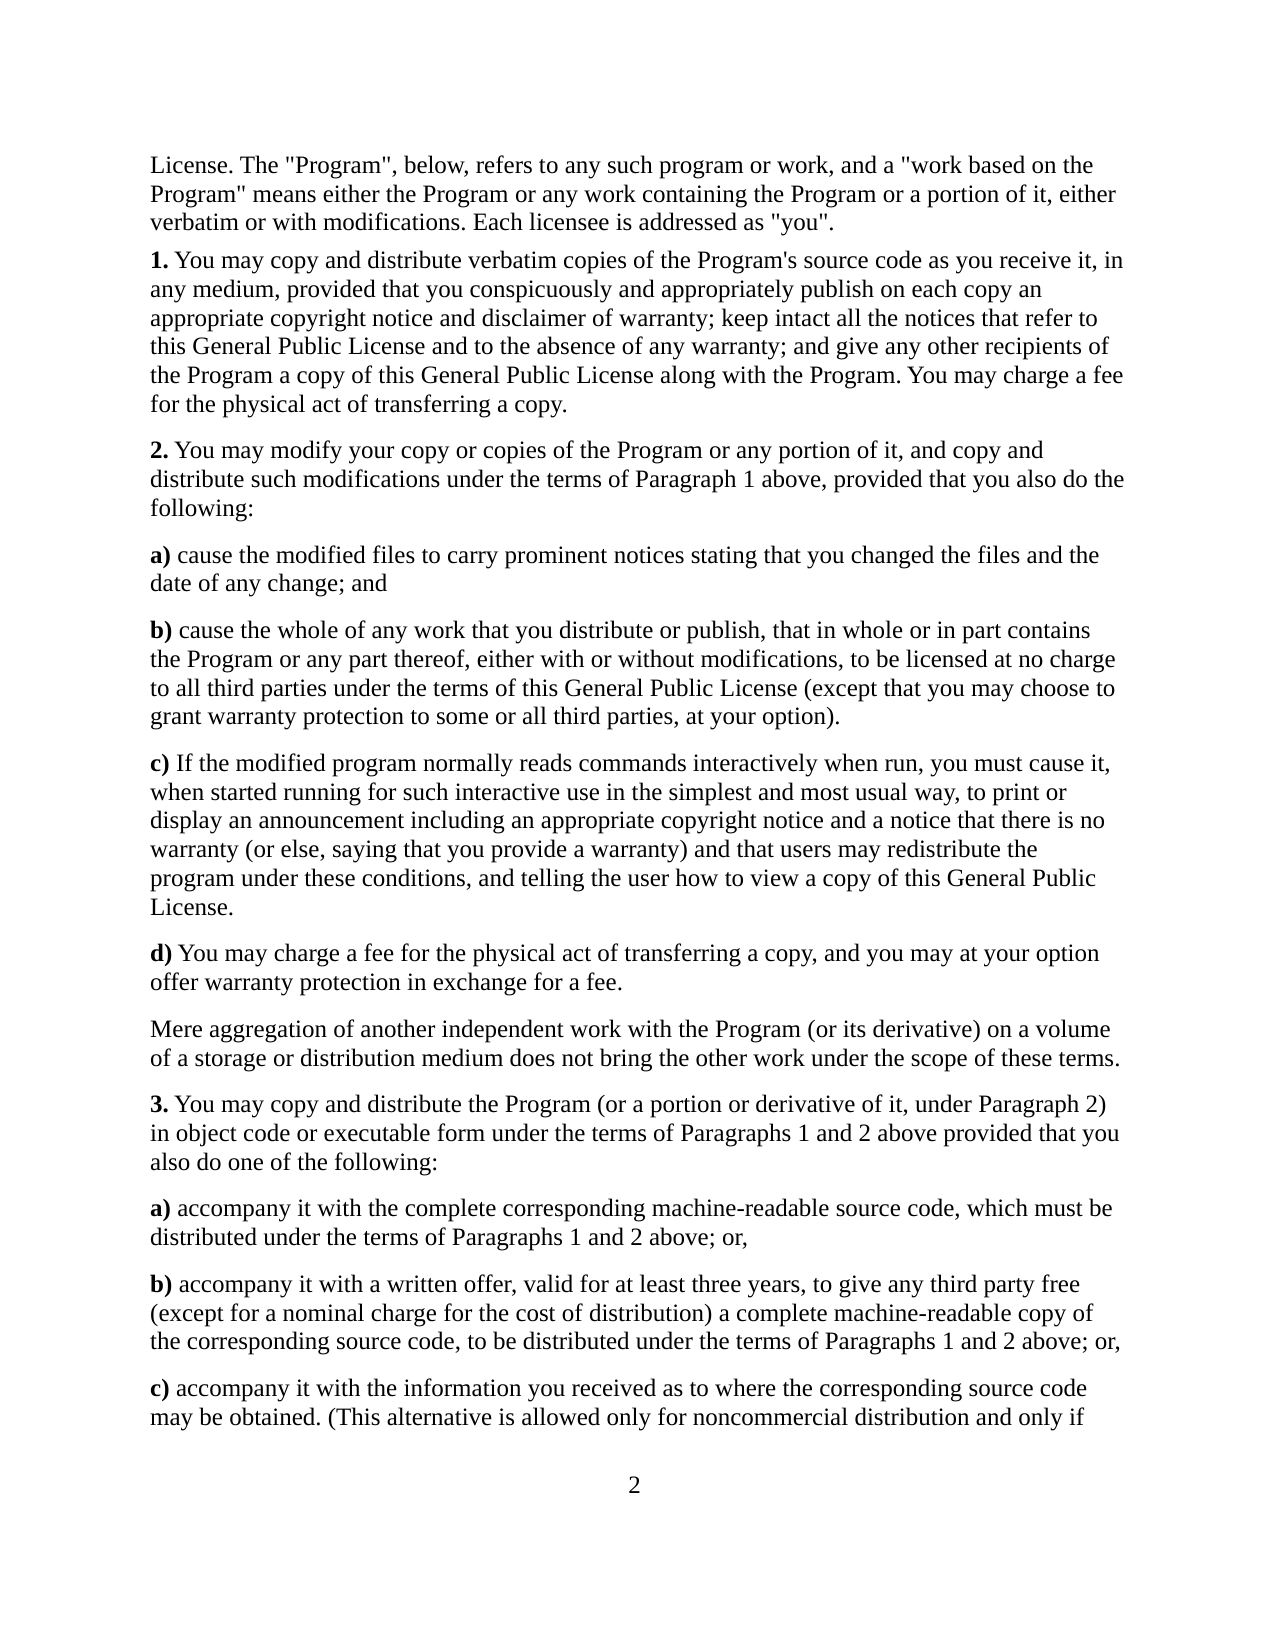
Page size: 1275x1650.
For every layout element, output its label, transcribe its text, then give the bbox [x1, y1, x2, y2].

text c) accompany it with the information you received as to where the corresponding source code may be obtained. (This alternative is allowed only for noncommercial distribution and only if [150, 1373, 1125, 1431]
text d) You may charge a fee for the physical act of transferring a copy, and you may at your option offer warranty protection in exchange for a fee. [150, 938, 1125, 996]
text 1. You may copy and distribute verbatim copies of the Program's source code as you receive it, in any medium, provided that you conspicuously and appropriately publish on each copy an appropriate copyright notice and disclaimer of warranty; keep intact all the notices that refer to this General Public License and to the absence of any warranty; and give any other recipients of the Program a copy of this General Public License along with the Program. You may charge a fee for the physical act of transferring a copy. [150, 245, 1125, 418]
text 3. You may copy and distribute the Program (or a portion or derivative of it, under Paragraph 2) in object code or executable form under the terms of Paragraphs 1 and 2 above provided that you also do one of the following: [150, 1089, 1125, 1176]
text a) cause the modified files to carry prominent notices stating that you changed the files and the date of any change; and [150, 540, 1125, 597]
text c) If the modified program normally reads commands interactively when run, you must cause it, when started running for such interactive use in the simplest and most usual way, to print or display an announcement including an appropriate copyright notice and a notice that there is no warranty (or else, saying that you provide a warranty) and that users may redistribute the program under these conditions, and telling the user how to view a copy of this General Public License. [150, 748, 1125, 921]
text 2. You may modify your copy or copies of the Program or any portion of it, and copy and distribute such modifications under the terms of Paragraph 1 above, provided that you also do the following: [150, 436, 1125, 522]
text b) accompany it with a written offer, valid for at least three years, to give any third party free (except for a nominal charge for the cost of distribution) a complete machine-readable copy of the corresponding source code, to be distributed under the terms of Paragraphs 1 and 2 above; or, [150, 1269, 1125, 1355]
text License. The "Program", below, refers to any such program or work, and a "work based on the Program" means either the Program or any work containing the Program or a portion of it, either verbatim or with modifications. Each licensee is addressed as "you". [150, 150, 1125, 236]
text Mere aggregation of another independent work with the Program (or its derivative) on a volume of a storage or distribution medium does not bring the other work under the scope of these terms. [150, 1014, 1125, 1071]
text b) cause the whole of any work that you distribute or publish, that in whole or in part contains the Program or any part thereof, either with or without modifications, to be licensed at no charge to all third parties under the terms of this General Public License (except that you may choose to grant warranty protection to some or all third parties, at your option). [150, 615, 1125, 730]
text a) accompany it with the complete corresponding machine-readable source code, which must be distributed under the terms of Paragraphs 1 and 2 above; or, [150, 1193, 1125, 1251]
